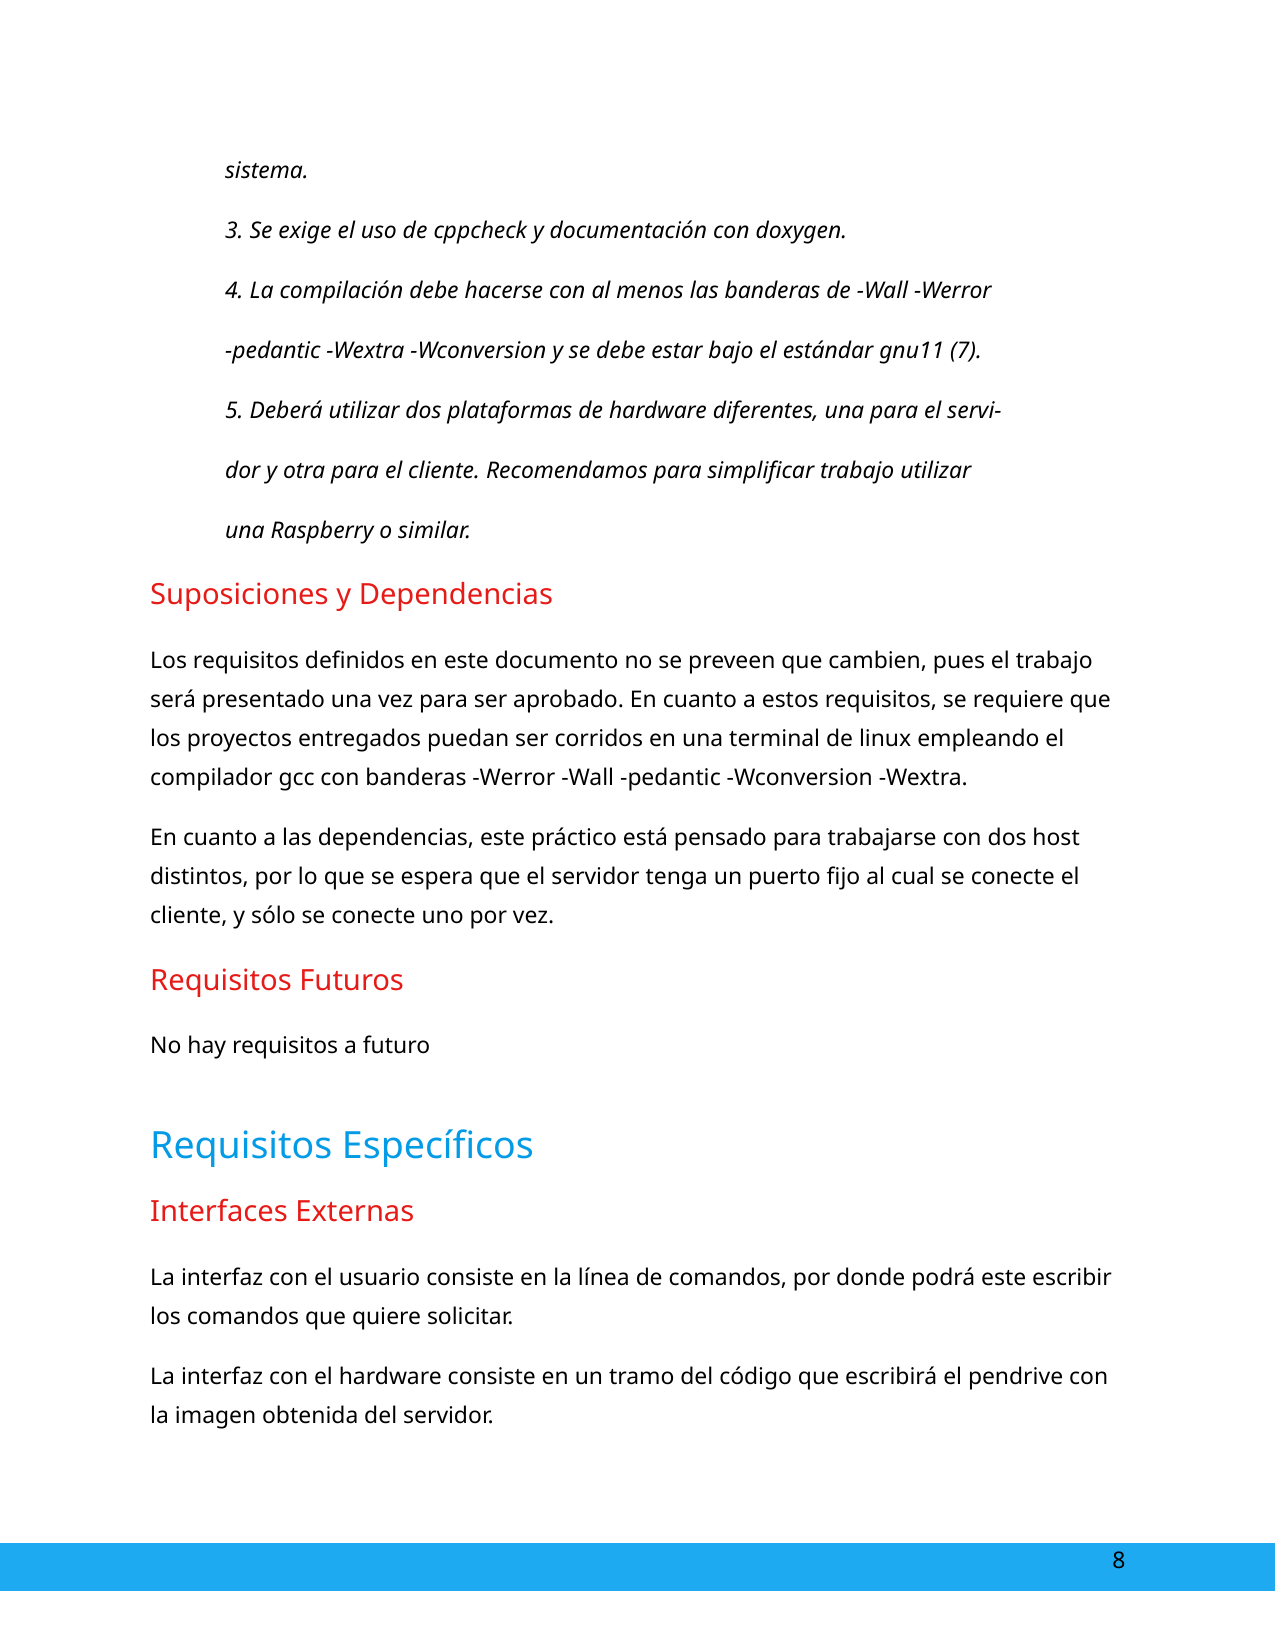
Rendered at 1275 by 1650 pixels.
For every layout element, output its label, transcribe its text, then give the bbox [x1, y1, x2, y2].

text La interfaz con el hardware consiste en un tramo del código que escribirá el pendrive con la imagen obtenida del servidor. [150, 1360, 1125, 1430]
text En cuanto a las dependencias, este práctico está pensado para trabajarse con dos host distintos, por lo que se espera que el servidor tenga un puerto fijo al cual se conecte el cliente, y sólo se conecte uno por vez. [150, 821, 1125, 930]
text Los requisitos definidos en este documento no se preveen que cambien, pues el trabajo será presentado una vez para ser aprobado. En cuanto a estos requisitos, se requiere que los proyectos entregados puedan ser corridos en una terminal de linux empleando el compilador gcc con banderas -Werror -Wall -pedantic -Wconversion -Wextra. [150, 644, 1125, 792]
text una Raspberry o similar. [150, 514, 1125, 545]
text 3. Se exige el uso de cppcheck y documentación con doxygen. [150, 214, 1125, 245]
text 4. La compilación debe hacerse con al menos las banderas de -Wall -Werror [150, 274, 1125, 305]
subtitle Suposiciones y Dependencias [150, 573, 1125, 613]
subtitle Requisitos Futuros [150, 959, 1125, 999]
picture [0, 1543, 1275, 1591]
subtitle Requisitos Específicos [150, 1118, 1125, 1169]
text No hay requisitos a futuro [150, 1029, 1125, 1061]
text 5. Deberá utilizar dos plataformas de hardware diferentes, una para el servi- [150, 394, 1125, 425]
text sistema. [150, 154, 1125, 186]
text dor y otra para el cliente. Recomendamos para simplificar trabajo utilizar [150, 454, 1125, 485]
subtitle Interfaces Externas [150, 1190, 1125, 1230]
text -pedantic -Wextra -Wconversion y se debe estar bajo el estándar gnu11 (7). [150, 334, 1125, 365]
text La interfaz con el usuario consiste en la línea de comandos, por donde podrá este escribir los comandos que quiere solicitar. [150, 1261, 1125, 1331]
